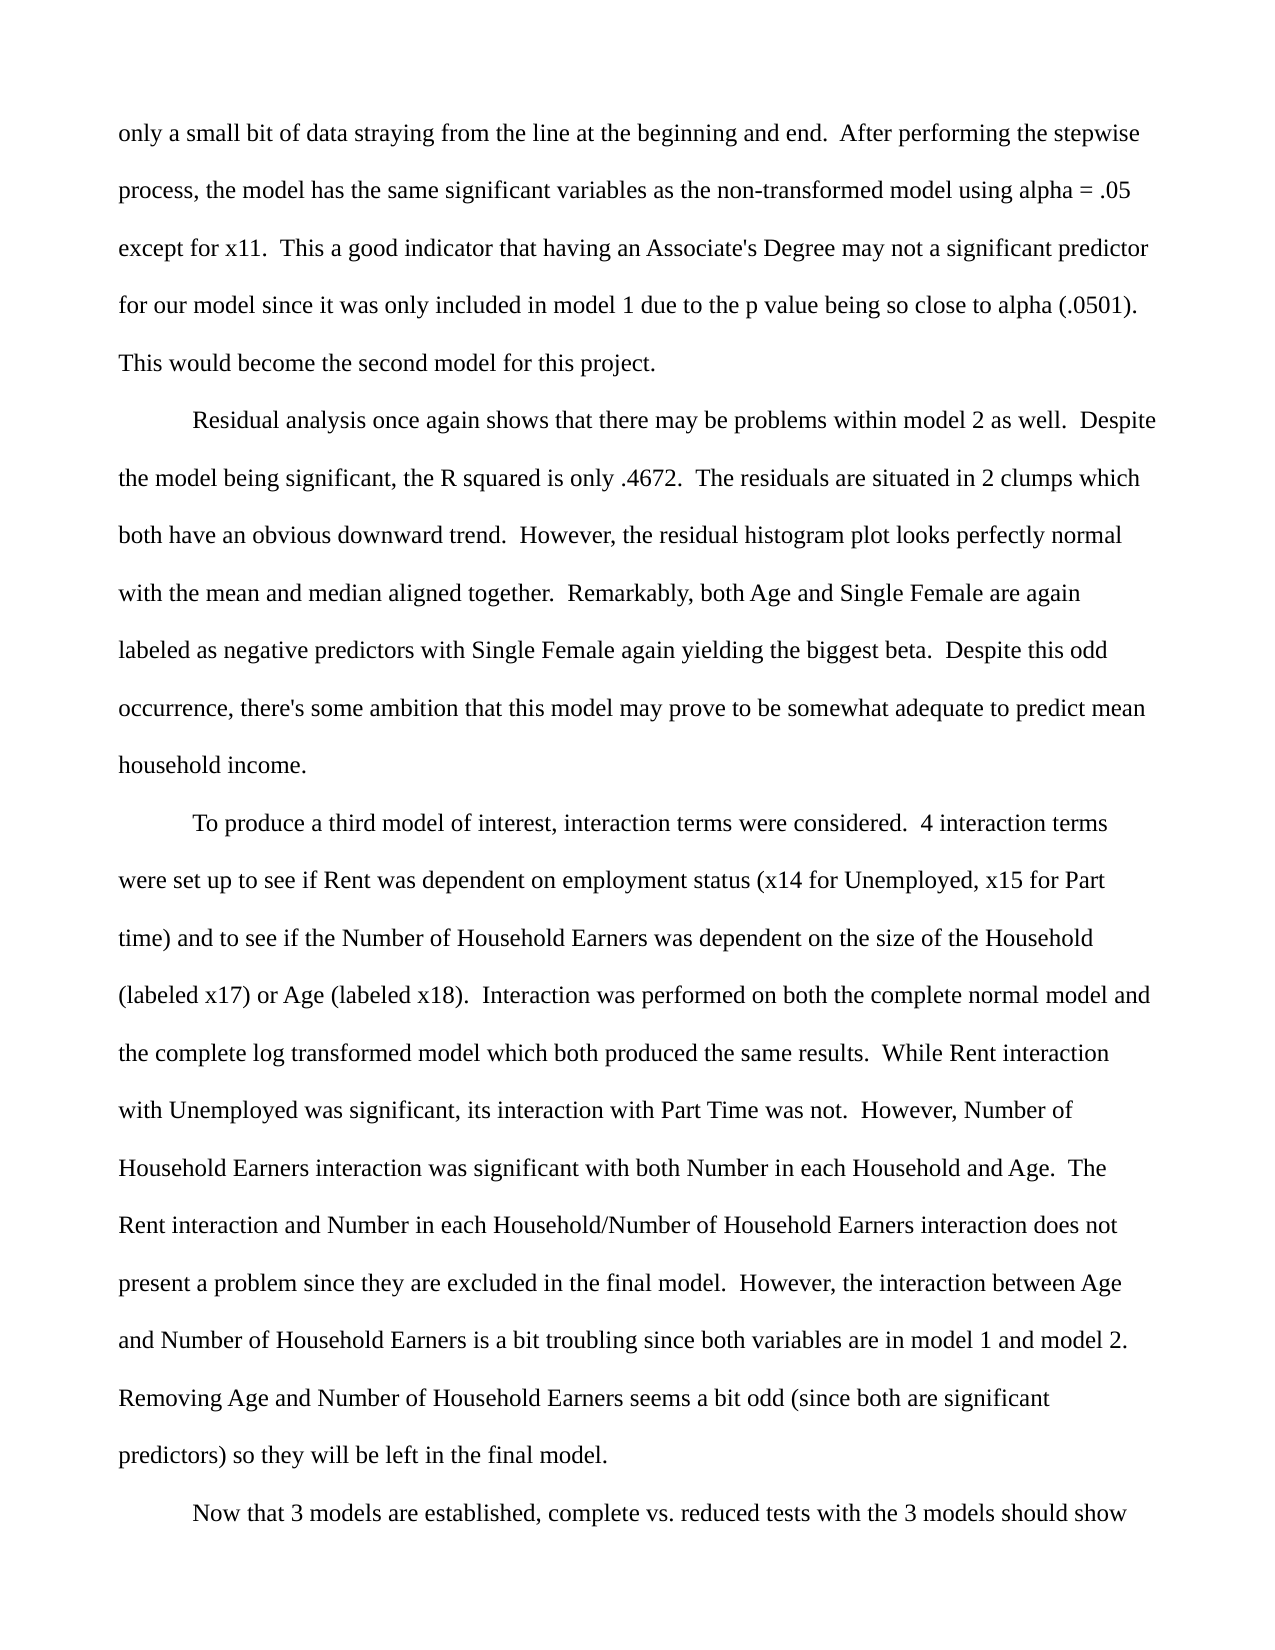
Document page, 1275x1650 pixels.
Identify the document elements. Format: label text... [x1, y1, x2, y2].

text Residual analysis once again shows that there may be problems within model 2 as well. Despite the model being significant, the R squared is only .4672. The residuals are situated in 2 clumps which both have an obvious downward trend. However, the residual histogram plot looks perfectly normal with the mean and median aligned together. Remarkably, both Age and Single Female are again labeled as negative predictors with Single Female again yielding the biggest beta. Despite this odd occurrence, there's some ambition that this model may prove to be somewhat adequate to predict mean household income. [118, 406, 1157, 779]
text Now that 3 models are established, complete vs. reduced tests with the 3 models should show [118, 1498, 1157, 1527]
text To produce a third model of interest, interaction terms were considered. 4 interaction terms were set up to see if Rent was dependent on employment status (x14 for Unemployed, x15 for Part time) and to see if the Number of Household Earners was dependent on the size of the Household (labeled x17) or Age (labeled x18). Interaction was performed on both the complete normal model and the complete log transformed model which both produced the same results. While Rent interaction with Unemployed was significant, its interaction with Part Time was not. However, Number of Household Earners interaction was significant with both Number in each Household and Age. The Rent interaction and Number in each Household/Number of Household Earners interaction does not present a problem since they are excluded in the final model. However, the interaction between Age and Number of Household Earners is a bit troubling since both variables are in model 1 and model 2. Removing Age and Number of Household Earners seems a bit odd (since both are significant predictors) so they will be left in the final model. [118, 808, 1157, 1469]
text only a small bit of data straying from the line at the beginning and end. After performing the stepwise process, the model has the same significant variables as the non-transformed model using alpha = .05 except for x11. This a good indicator that having an Associate's Degree may not a significant predictor for our model since it was only included in model 1 due to the p value being so close to alpha (.0501). This would become the second model for this project. [118, 118, 1157, 377]
